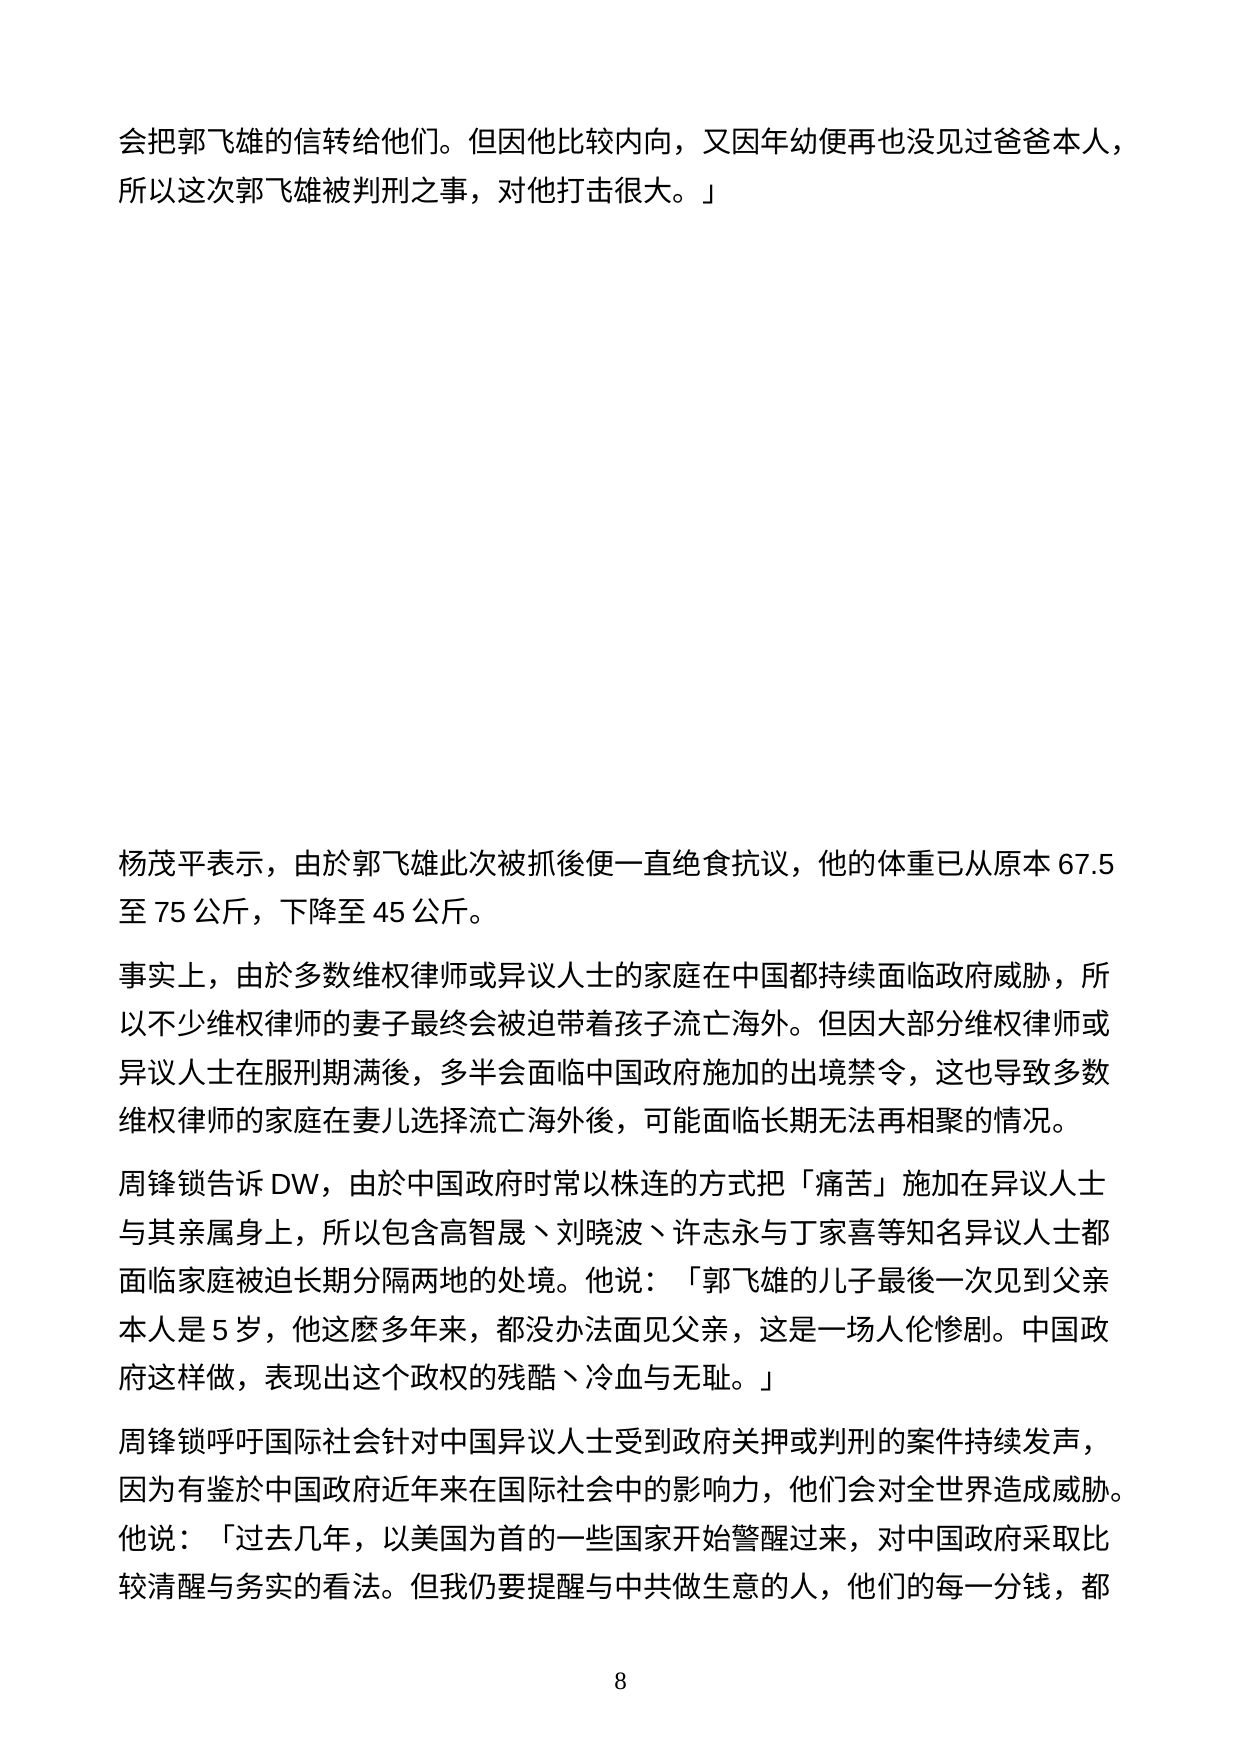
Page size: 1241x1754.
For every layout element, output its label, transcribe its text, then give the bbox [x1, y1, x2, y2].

text 周锋锁告诉DW，由於中国政府时常以株连的方式把「痛苦」施加在异议人士与其亲属身上，所以包含高智晟丶刘晓波丶许志永与丁家喜等知名异议人士都面临家庭被迫长期分隔两地的处境。他说：「郭飞雄的儿子最後一次见到父亲本人是5岁，他这麽多年来，都没办法面见父亲，这是一场人伦惨剧。中国政府这样做，表现出这个政权的残酷丶冷血与无耻。」 [118, 1161, 1122, 1397]
text 杨茂平表示，由於郭飞雄此次被抓後便一直绝食抗议，他的体重已从原本67.5至75公斤，下降至45公斤。 [118, 840, 1122, 931]
text 在郭飞雄三度被捕丶妻子张青於2022年1月不幸因病过世後，他的两个孩子也因此生活受到很大的影响。杨茂平告诉DW，郭飞雄的儿子原本就读大学一年级，但在张青过世後，他便离开学校生活。她说：「没上学这一年多的时间，他没做什麽事。虽然他与姊姊因十几年没见到郭飞雄，与爸爸情感较淡化，但他因受到张青影响，对郭飞雄仍很有感情。他经常透过我给他爸爸写信，我也会把郭飞雄的信转给他们。但因他比较内向，又因年幼便再也没见过爸爸本人，所以这次郭飞雄被判刑之事，对他打击很大。」 [118, 118, 1122, 209]
text 事实上，由於多数维权律师或异议人士的家庭在中国都持续面临政府威胁，所以不少维权律师的妻子最终会被迫带着孩子流亡海外。但因大部分维权律师或异议人士在服刑期满後，多半会面临中国政府施加的出境禁令，这也导致多数维权律师的家庭在妻儿选择流亡海外後，可能面临长期无法再相聚的情况。 [118, 952, 1122, 1140]
text 周锋锁呼吁国际社会针对中国异议人士受到政府关押或判刑的案件持续发声，因为有鉴於中国政府近年来在国际社会中的影响力，他们会对全世界造成威胁。他说：「过去几年，以美国为首的一些国家开始警醒过来，对中国政府采取比较清醒与务实的看法。但我仍要提醒与中共做生意的人，他们的每一分钱，都在维护这个政权，帮他们做恶。我希望郭飞雄的个案能让全世界意识到这点。」 [118, 1418, 1122, 1606]
